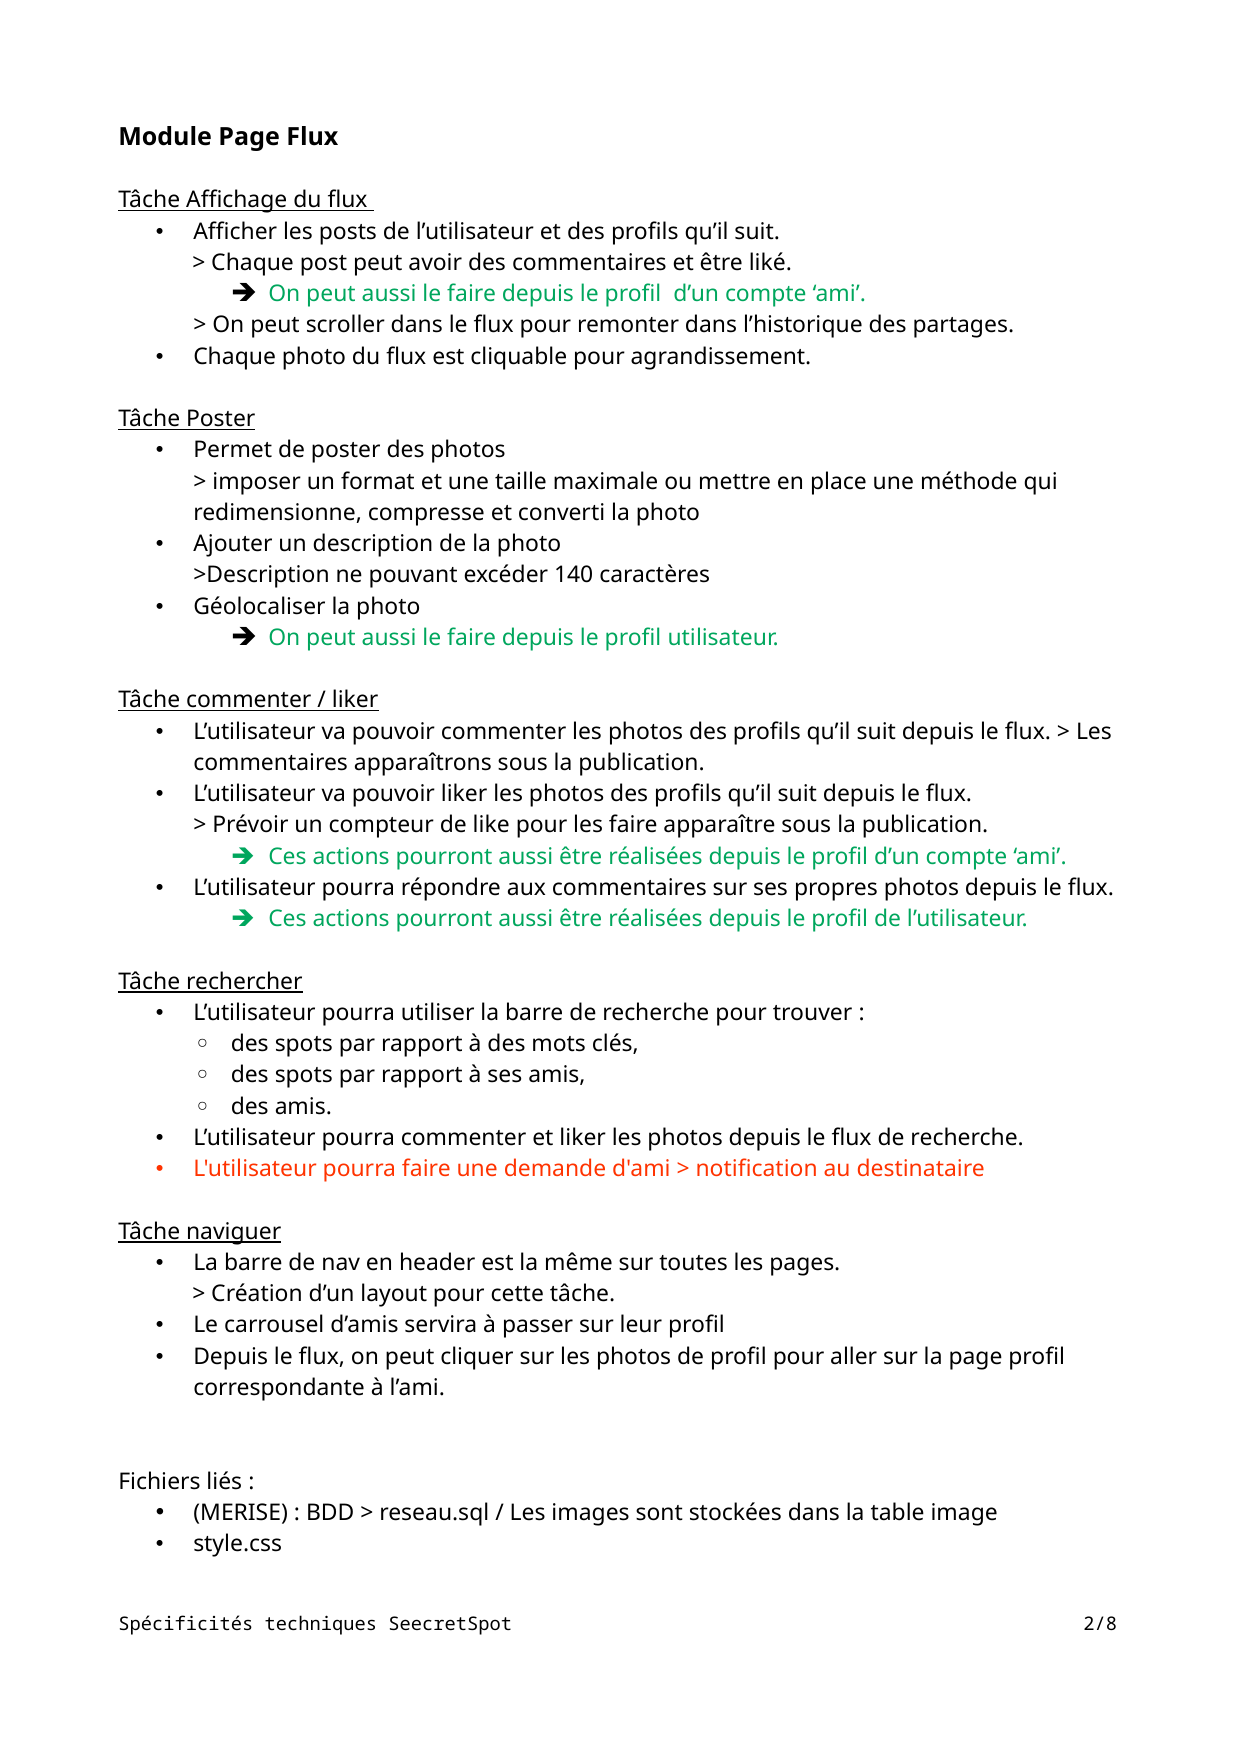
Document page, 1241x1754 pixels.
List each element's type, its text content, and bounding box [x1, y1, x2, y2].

list > imposer un format et une taille maximale ou mettre en place une méthode qui redimensionne, compresse et converti la photo [156, 465, 1122, 527]
list des spots par rapport à des mots clés, [193, 1027, 1122, 1058]
list L’utilisateur pourra commenter et liker les photos depuis le flux de recherche. [156, 1121, 1122, 1152]
list Ces actions pourront aussi être réalisées depuis le profil d’un compte ‘ami’. [231, 840, 1122, 871]
text Module Page Flux [118, 118, 1122, 152]
text Tâche commenter / liker [118, 683, 1122, 715]
list Permet de poster des photos [156, 433, 1122, 465]
text Tâche Affichage du flux [118, 183, 1122, 215]
list Chaque photo du flux est cliquable pour agrandissement. [156, 340, 1122, 371]
list > Prévoir un compteur de like pour les faire apparaître sous la publication. [156, 808, 1122, 840]
list On peut aussi le faire depuis le profil d’un compte ‘ami’. [231, 277, 1122, 308]
list (MERISE) : BDD > reseau.sql / Les images sont stockées dans la table image [156, 1496, 1122, 1527]
list Ajouter un description de la photo [156, 527, 1122, 558]
list Depuis le flux, on peut cliquer sur les photos de profil pour aller sur la page profil correspondante à l’ami. [156, 1340, 1122, 1402]
list Afficher les posts de l’utilisateur et des profils qu’il suit. [156, 215, 1122, 246]
text Tâche naviguer [118, 1215, 1122, 1246]
text > Chaque post peut avoir des commentaires et être liké. [118, 246, 1122, 277]
list des spots par rapport à ses amis, [193, 1058, 1122, 1090]
text Tâche Poster [118, 402, 1122, 433]
text Tâche rechercher [118, 965, 1122, 996]
list La barre de nav en header est la même sur toutes les pages. [156, 1246, 1122, 1277]
list L'utilisateur pourra faire une demande d'ami > notification au destinataire [156, 1152, 1122, 1183]
list >Description ne pouvant excéder 140 caractères [156, 558, 1122, 590]
list Géolocaliser la photo [156, 590, 1122, 621]
list des amis. [193, 1090, 1122, 1121]
list L’utilisateur va pouvoir commenter les photos des profils qu’il suit depuis le flux. > Les commentaires apparaîtrons sous la publication. [156, 715, 1122, 777]
text > Création d’un layout pour cette tâche. [118, 1277, 1122, 1308]
list L’utilisateur pourra répondre aux commentaires sur ses propres photos depuis le flux. [156, 871, 1122, 902]
text Fichiers liés : [118, 1465, 1122, 1496]
list Le carrousel d’amis servira à passer sur leur profil [156, 1308, 1122, 1340]
list On peut aussi le faire depuis le profil utilisateur. [231, 621, 1122, 652]
list > On peut scroller dans le flux pour remonter dans l’historique des partages. [156, 308, 1122, 340]
list L’utilisateur pourra utiliser la barre de recherche pour trouver : [156, 996, 1122, 1027]
list style.css [156, 1527, 1122, 1558]
list Ces actions pourront aussi être réalisées depuis le profil de l’utilisateur. [231, 902, 1122, 933]
list L’utilisateur va pouvoir liker les photos des profils qu’il suit depuis le flux. [156, 777, 1122, 808]
